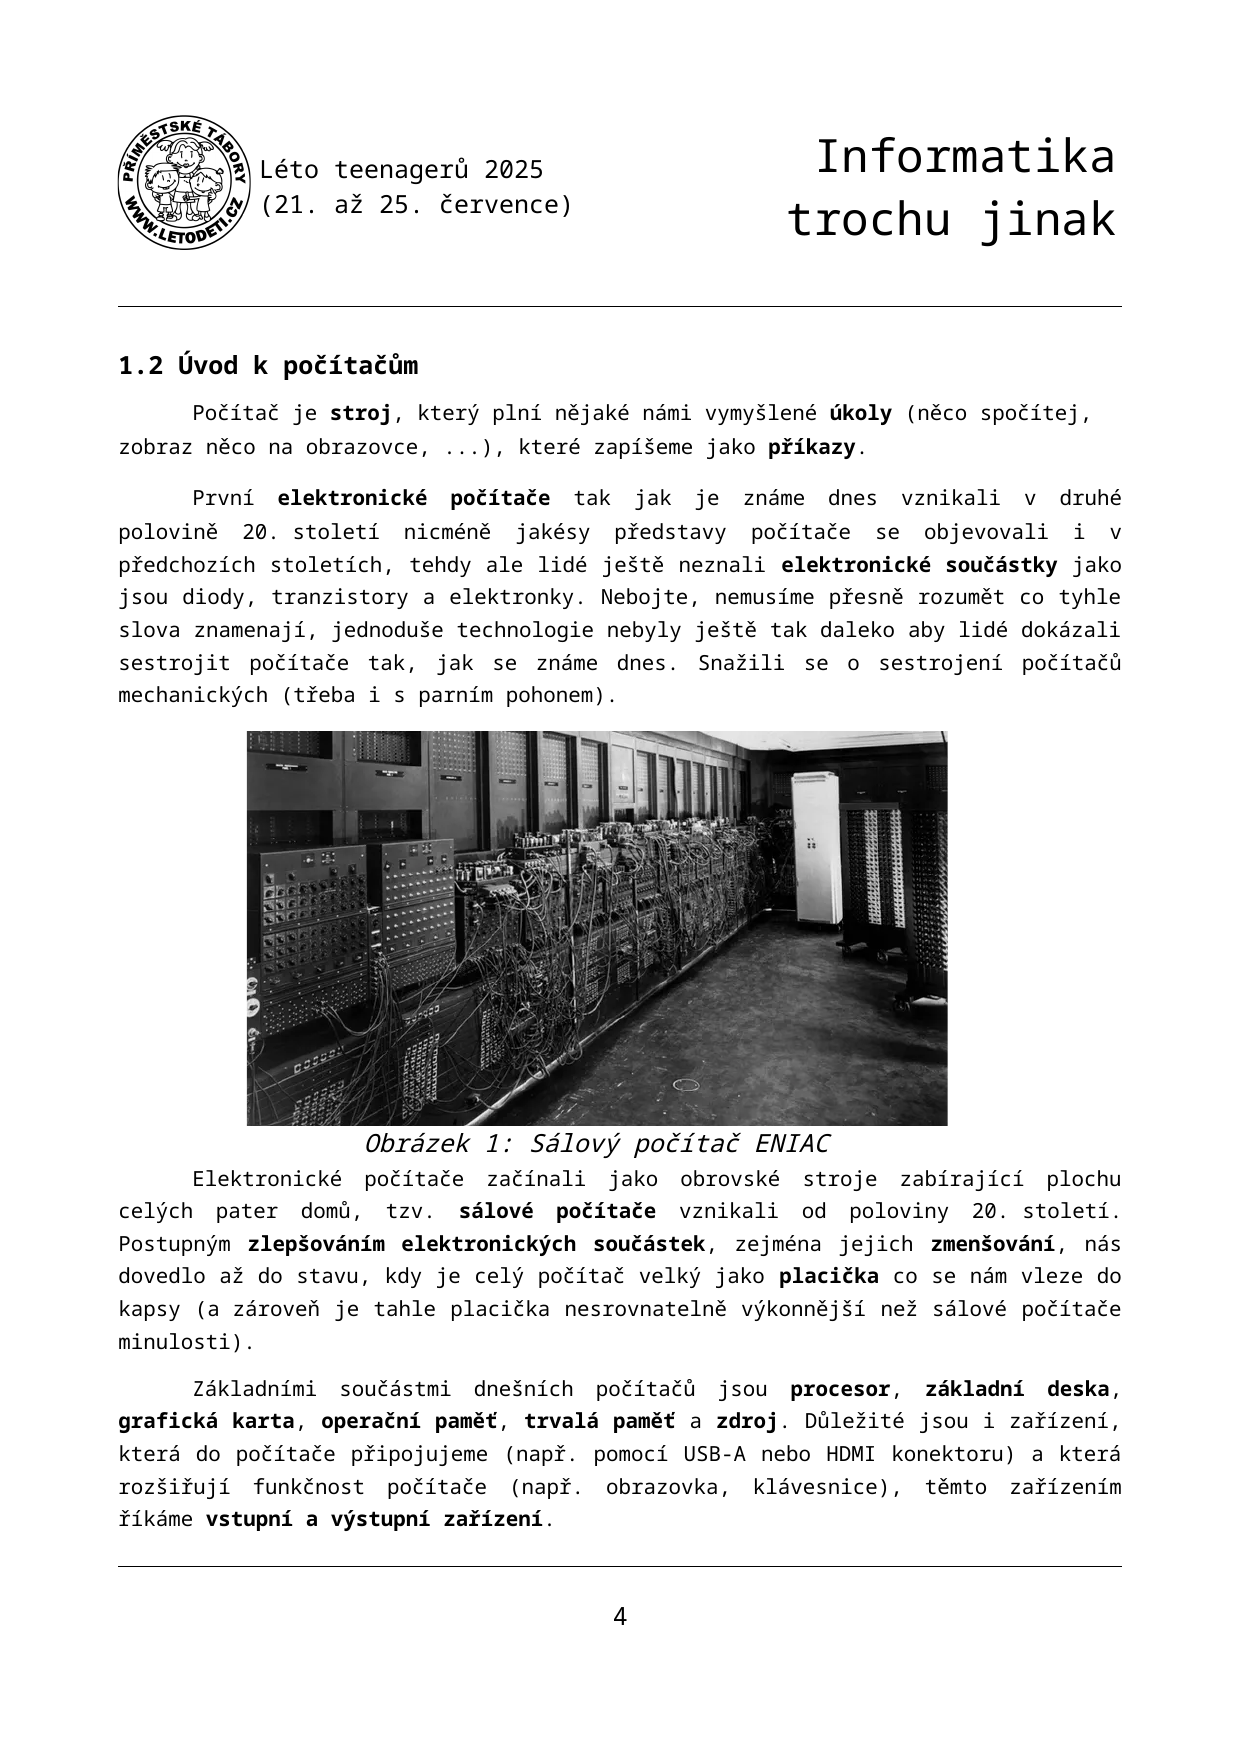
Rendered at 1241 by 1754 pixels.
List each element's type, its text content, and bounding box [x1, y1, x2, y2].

picture [246, 731, 948, 1126]
subtitle 1.2 Úvod k počítačům [118, 348, 1122, 382]
text Základními součástmi dnešních počítačů jsou procesor, základní deska, grafická karta, operační paměť, trvalá paměť a zdroj. Důležité jsou i zařízení, která do počítače připojujeme (např. pomocí USB-A nebo HDMI konektoru) a která rozšiřují funkčnost počítače (např. obrazovka, klávesnice), těmto zařízením říkáme vstupní a výstupní zařízení. [118, 1374, 1122, 1533]
text Elektronické počítače začínali jako obrovské stroje zabírající plochu celých pater domů, tzv. sálové počítače vznikali od poloviny 20. století. Postupným zlepšováním elektronických součástek, zejména jejich zmenšování, nás dovedlo až do stavu, kdy je celý počítač velký jako placička co se nám vleze do kapsy (a zároveň je tahle placička nesrovnatelně výkonnější než sálové počítače minulosti). [118, 720, 1122, 1355]
text Počítač je stroj, který plní nějaké námi vymyšlené úkoly (něco spočítej, zobraz něco na obrazovce, ...), které zapíšeme jako příkazy. [118, 393, 1122, 460]
picture [117, 114, 251, 250]
text První elektronické počítače tak jak je známe dnes vznikali v druhé polovině 20. století nicméně jakésy představy počítače se objevovali i v předchozích stoletích, tehdy ale lidé ještě neznali elektronické součástky jako jsou diody, tranzistory a elektronky. Nebojte, nemusíme přesně rozumět co tyhle slova znamenají, jednoduše technologie nebyly ještě tak daleko aby lidé dokázali sestrojit počítače tak, jak se známe dnes. Snažili se o sestrojení počítačů mechanických (třeba i s parním pohonem). [118, 479, 1122, 709]
text Obrázek 1: Sálový počítač ENIAC [247, 1126, 948, 1160]
